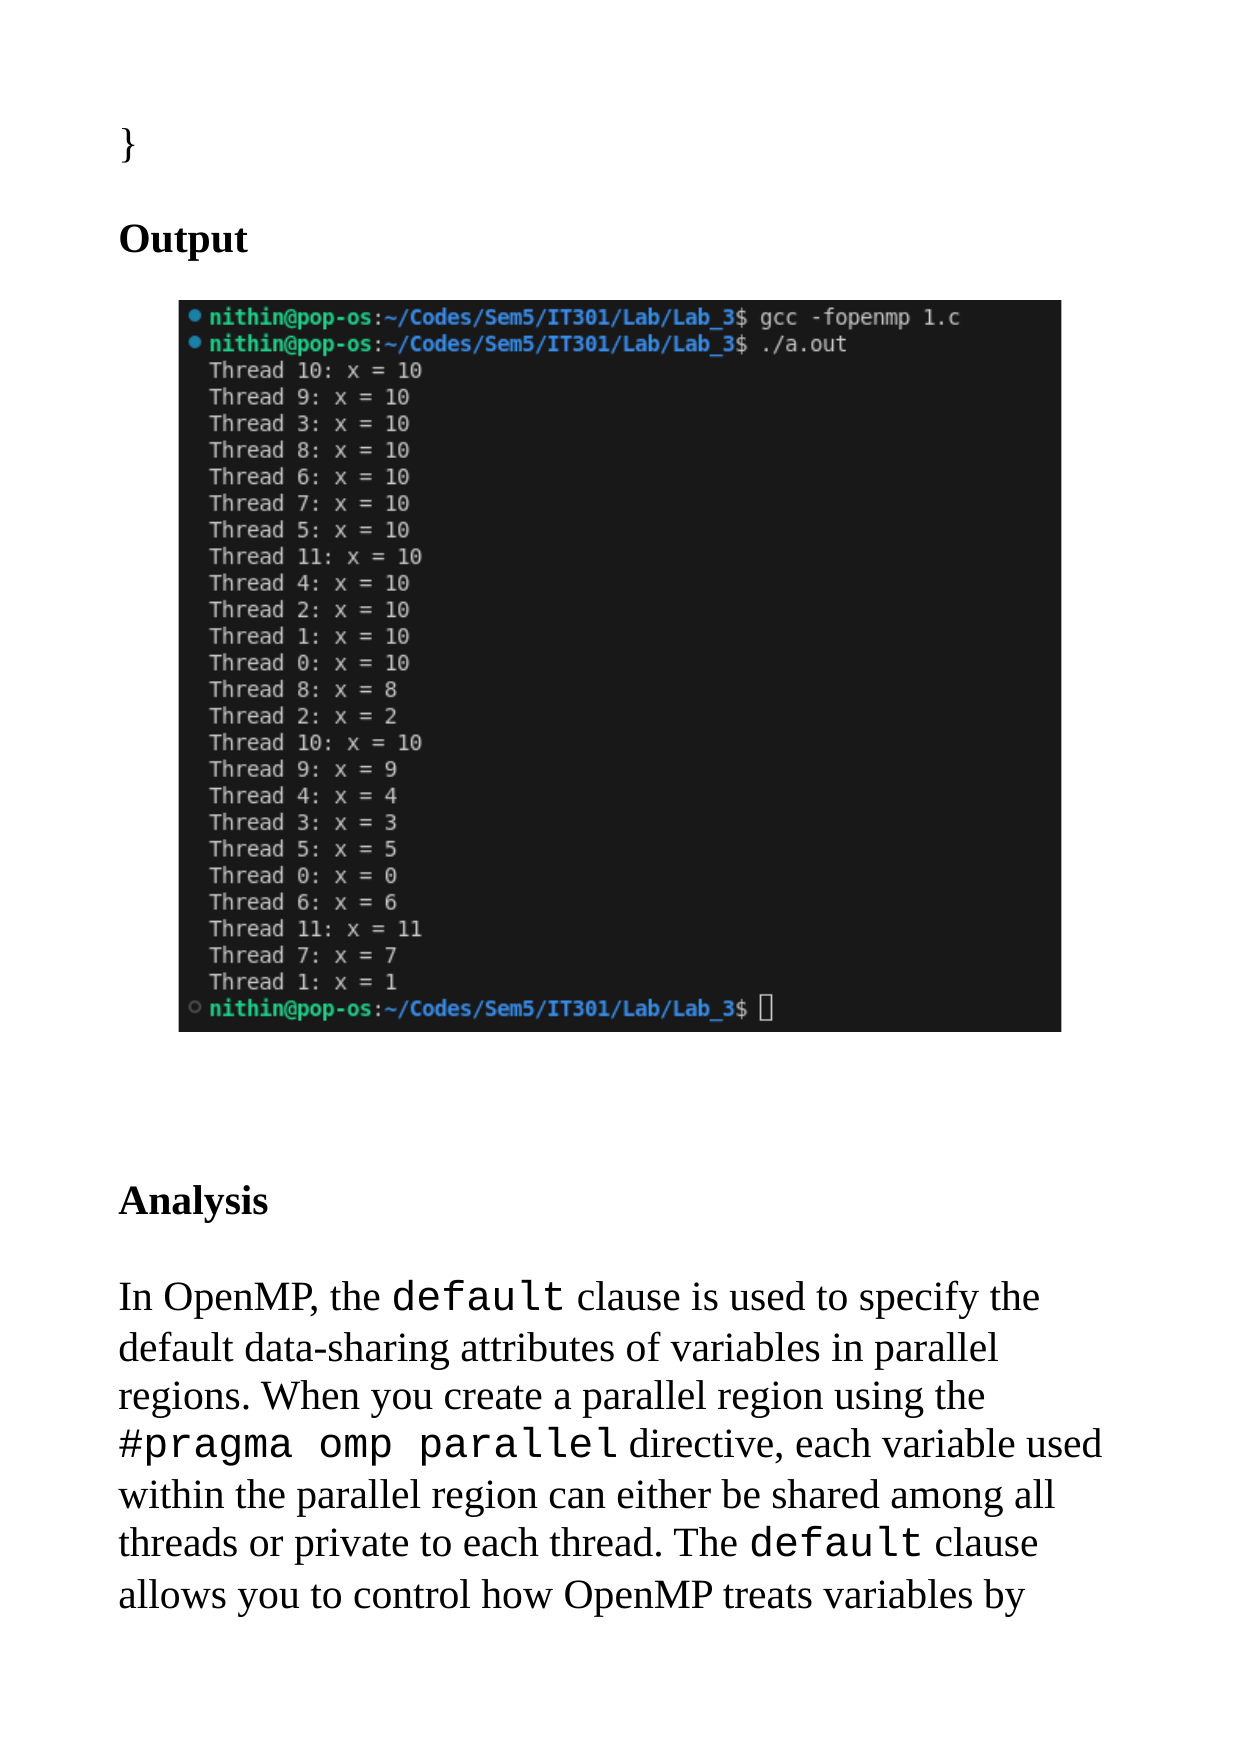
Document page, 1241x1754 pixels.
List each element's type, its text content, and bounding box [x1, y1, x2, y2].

text In OpenMP, the default clause is used to specify the default data-sharing attributes of variables in parallel regions. When you create a parallel region using the #pragma omp parallel directive, each variable used within the parallel region can either be shared among all threads or private to each thread. The default clause allows you to control how OpenMP treats variables by [118, 1271, 1122, 1617]
text Output [118, 214, 1122, 262]
text Analysis [118, 1175, 1122, 1223]
text } [118, 118, 1122, 166]
picture [178, 300, 1062, 1032]
